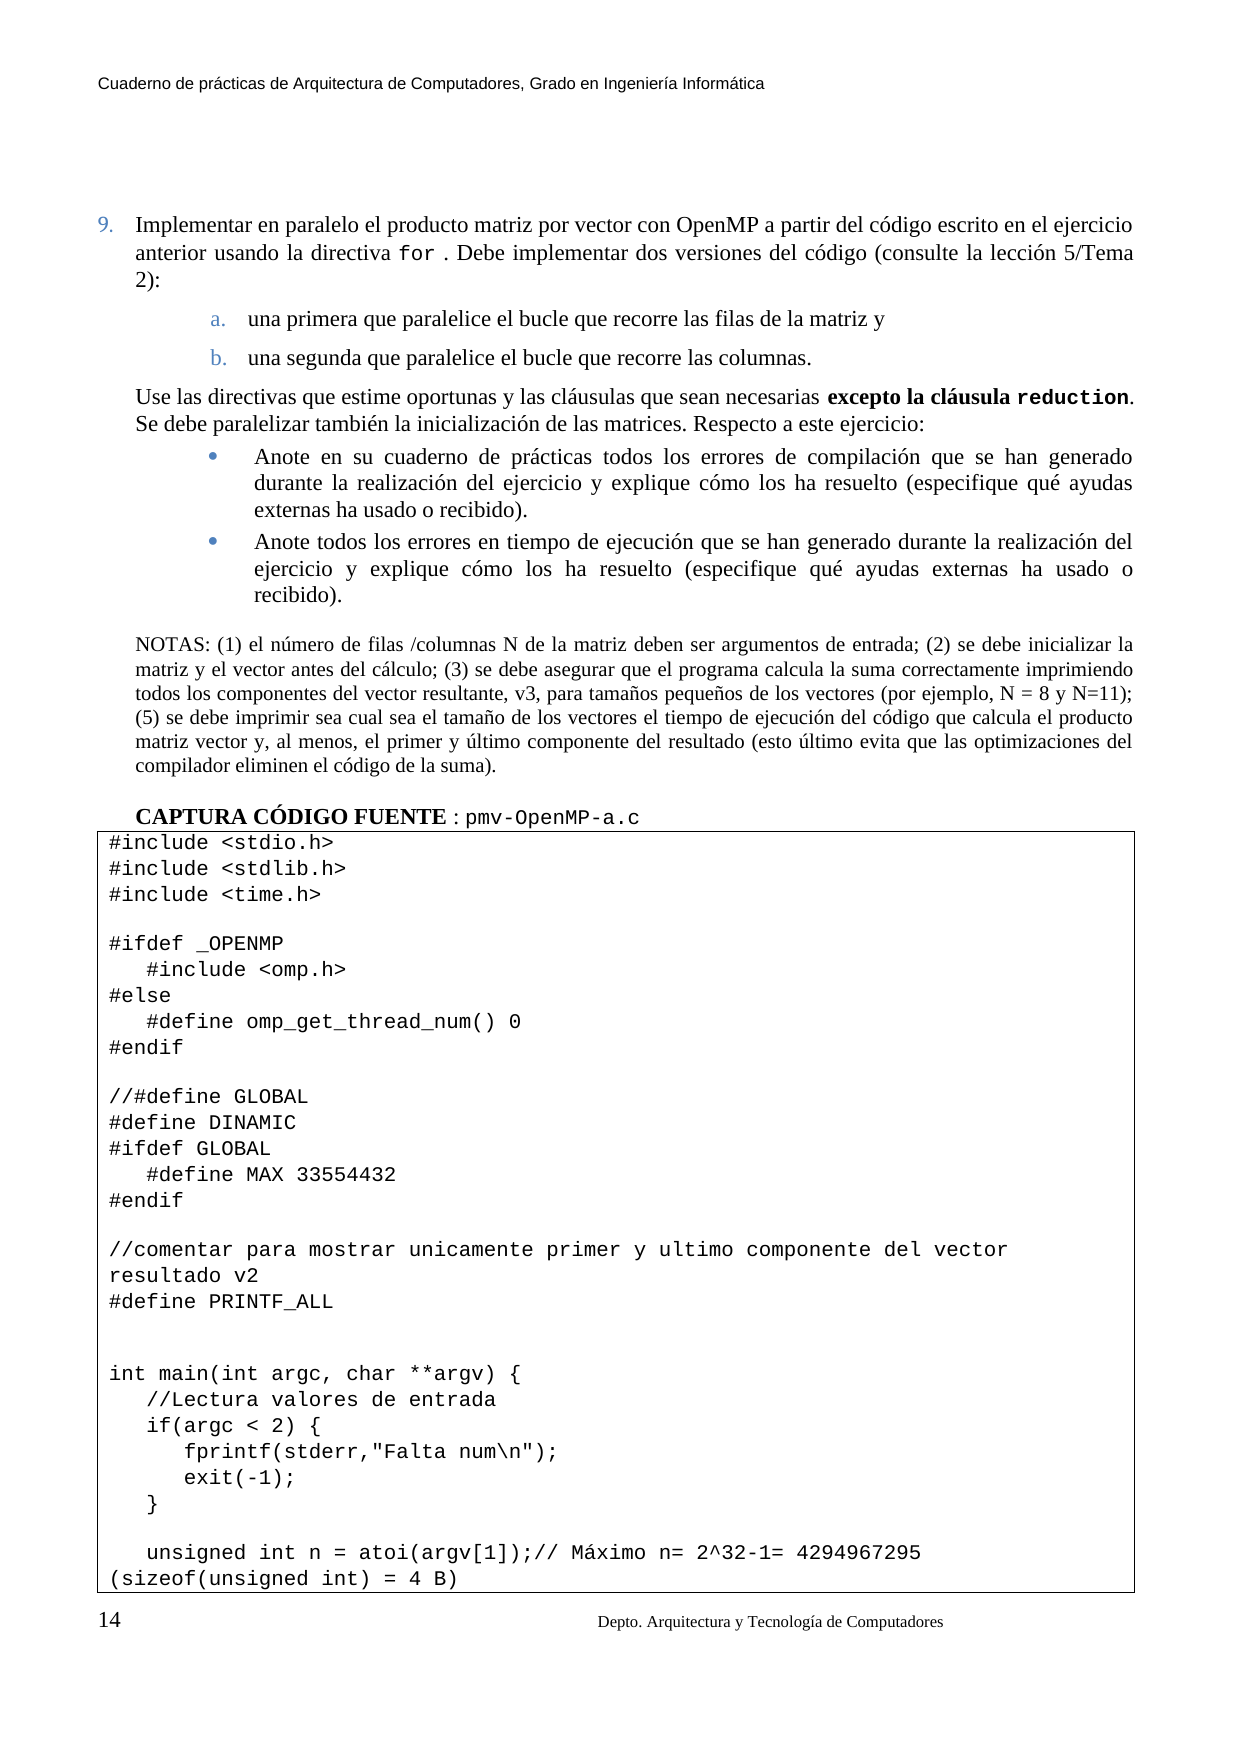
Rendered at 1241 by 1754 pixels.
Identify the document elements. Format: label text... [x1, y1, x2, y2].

list Use las directivas que estime oportunas y las cláusulas que sean necesarias excepto la cláusula reduction. Se debe paralelizar también la inicialización de las matrices. Respecto a este ejercicio: [135, 383, 1135, 437]
list Anote en su cuaderno de prácticas todos los errores de compilación que se han generado durante la realización del ejercicio y explique cómo los ha resuelto (especifique qué ayudas externas ha usado o recibido). [209, 443, 1135, 522]
list Implementar en paralelo el producto matriz por vector con OpenMP a partir del código escrito en el ejercicio anterior usando la directiva for . Debe implementar dos versiones del código (consulte la lección 5/Tema 2): [98, 211, 1135, 293]
list NOTAS: (1) el número de filas /columnas N de la matriz deben ser argumentos de entrada; (2) se debe inicializar la matriz y el vector antes del cálculo; (3) se debe asegurar que el programa calcula la suma correctamente imprimiendo todos los componentes del vector resultante, v3, para tamaños pequeños de los vectores (por ejemplo, N = 8 y N=11); (5) se debe imprimir sea cual sea el tamaño de los vectores el tiempo de ejecución del código que calcula el producto matriz vector y, al menos, el primer y último componente del resultado (esto último evita que las optimizaciones del compilador eliminen el código de la suma). [135, 632, 1135, 777]
table_header #include <stdio.h> #include <stdlib.h> #include <time.h> #ifdef _OPENMP #include <omp.h> #else #define omp_get_thread_num() 0 #endif //#define GLOBAL #define DINAMIC #ifdef GLOBAL #define MAX 33554432 #endif //comentar para mostrar unicamente primer y ultimo componente del vector resultado v2 #define PRINTF_ALL int main(int argc, char **argv) { //Lectura valores de entrada if(argc < 2) { fprintf(stderr,"Falta num\n"); exit(-1); } unsigned int n = atoi(argv[1]);// Máximo n= 2^32-1= 4294967295 (sizeof(unsigned int) = 4 B) [98, 832, 1134, 1592]
text CAPTURA CÓDIGO FUENTE : pmv-OpenMP-a.c [135, 803, 1135, 831]
list una segunda que paralelice el bucle que recorre las columnas. [210, 344, 1135, 370]
list Anote todos los errores en tiempo de ejecución que se han generado durante la realización del ejercicio y explique cómo los ha resuelto (especifique qué ayudas externas ha usado o recibido). [209, 528, 1135, 607]
list una primera que paralelice el bucle que recorre las filas de la matriz y [210, 305, 1135, 331]
